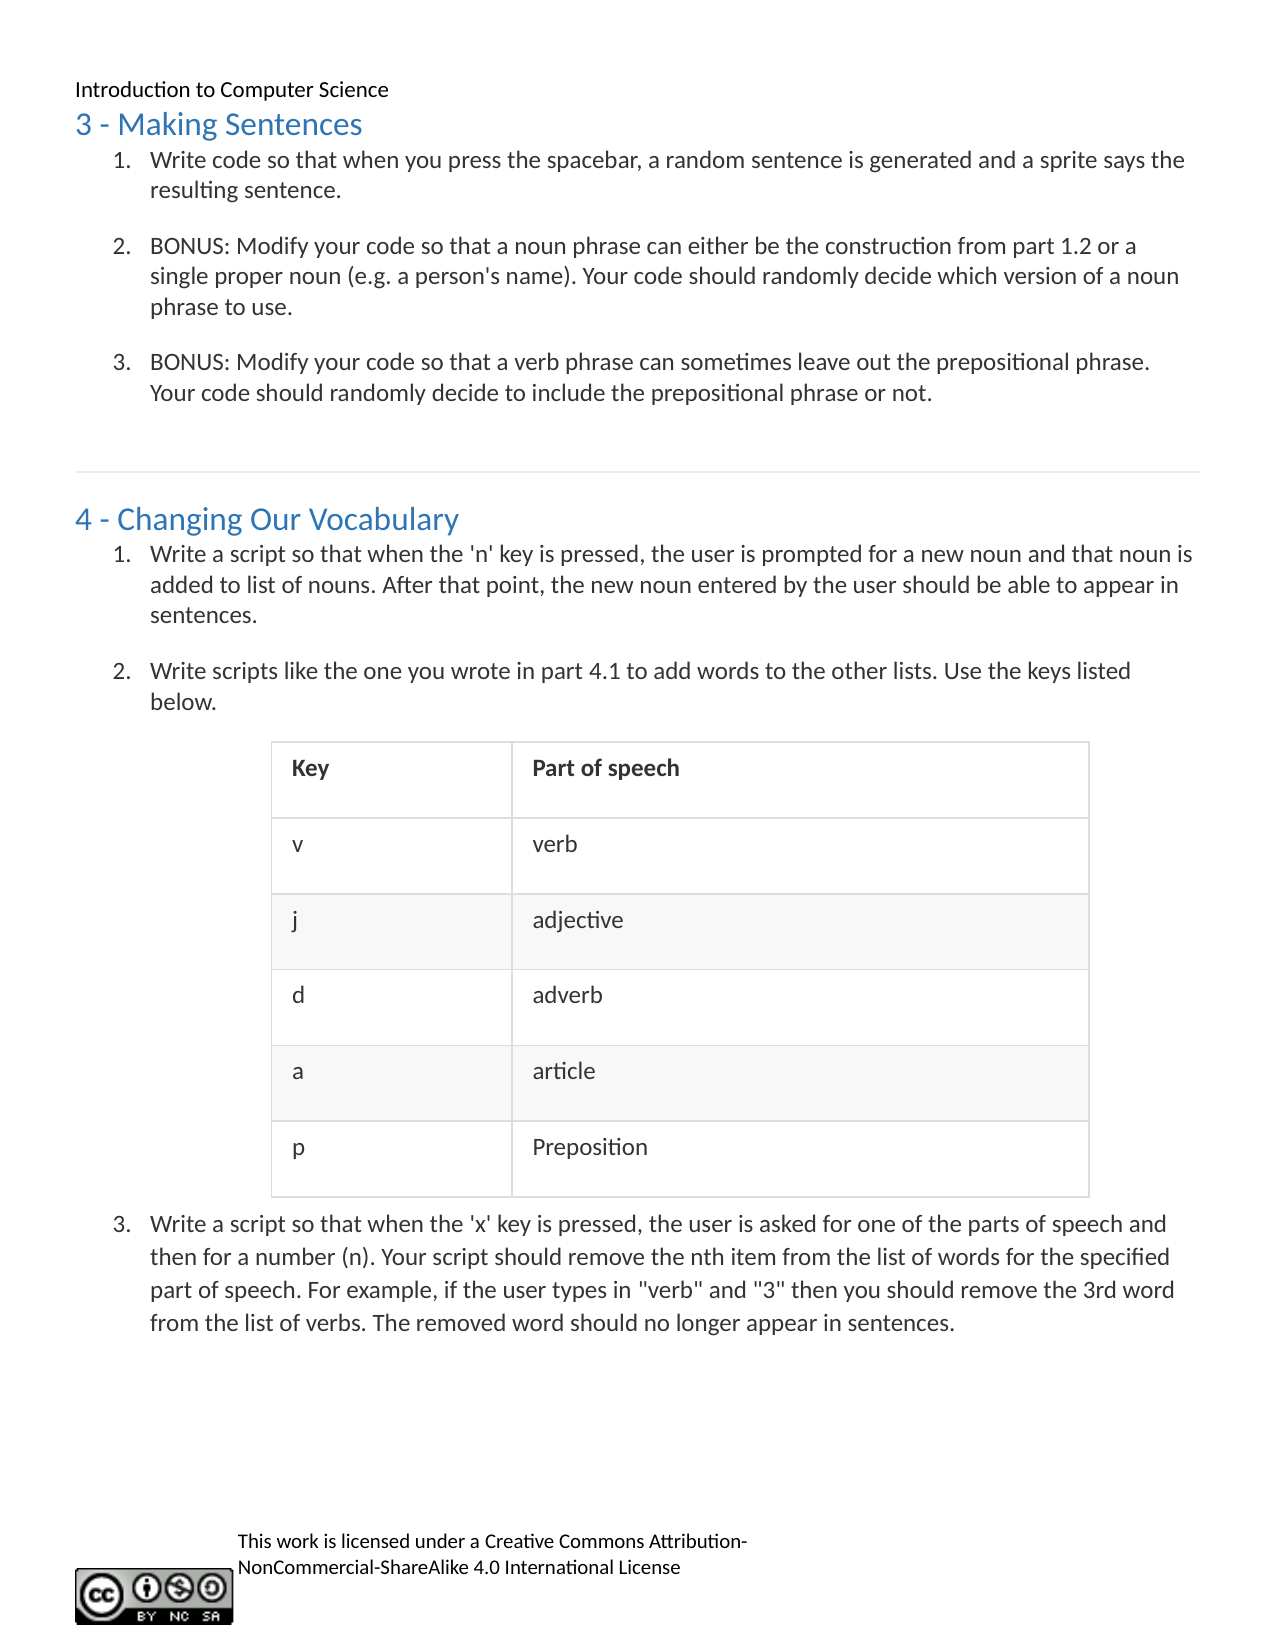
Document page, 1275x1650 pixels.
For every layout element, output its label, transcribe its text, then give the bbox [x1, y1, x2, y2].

table_cell v [272, 819, 511, 893]
table_cell adverb [513, 970, 1088, 1044]
list BONUS: Modify your code so that a noun phrase can either be the construction from part 1.2 or a single proper noun (e.g. a person's name). Your code should randomly decide which version of a noun phrase to use. [112, 230, 1200, 321]
list Write a script so that when the 'n' key is pressed, the user is prompted for a new noun and that noun is added to list of nouns. After that point, the new noun entered by the user should be able to appear in sentences. [112, 538, 1200, 630]
table_cell p [272, 1122, 511, 1196]
table_cell Preposition [513, 1122, 1088, 1196]
list Write a script so that when the 'x' key is pressed, the user is asked for one of the parts of speech and then for a number (n). Your script should remove the nth item from the list of words for the specified part of speech. For example, if the user types in "verb" and "3" then you should remove the 3rd word from the list of verbs. The removed word should no longer appear in sentences. [112, 1208, 1200, 1337]
table_header Key [272, 743, 511, 817]
table_cell d [272, 970, 511, 1044]
table_cell adjective [513, 895, 1088, 969]
list Write scripts like the one you wrote in part 4.1 to add words to the other lists. Use the keys listed below. [112, 655, 1200, 716]
table_cell a [272, 1046, 511, 1120]
picture [75, 1568, 234, 1625]
subtitle 3 - Making Sentences [75, 103, 1200, 144]
subtitle 4 - Changing Our Vocabulary [75, 498, 1200, 538]
table_cell j [272, 895, 511, 969]
table_header Part of speech [513, 743, 1088, 817]
list BONUS: Modify your code so that a verb phrase can sometimes leave out the prepositional phrase. Your code should randomly decide to include the prepositional phrase or not. [112, 346, 1200, 407]
table_cell article [513, 1046, 1088, 1120]
list Write code so that when you press the spacebar, a random sentence is generated and a sprite says the resulting sentence. [112, 144, 1200, 205]
table_cell verb [513, 819, 1088, 893]
